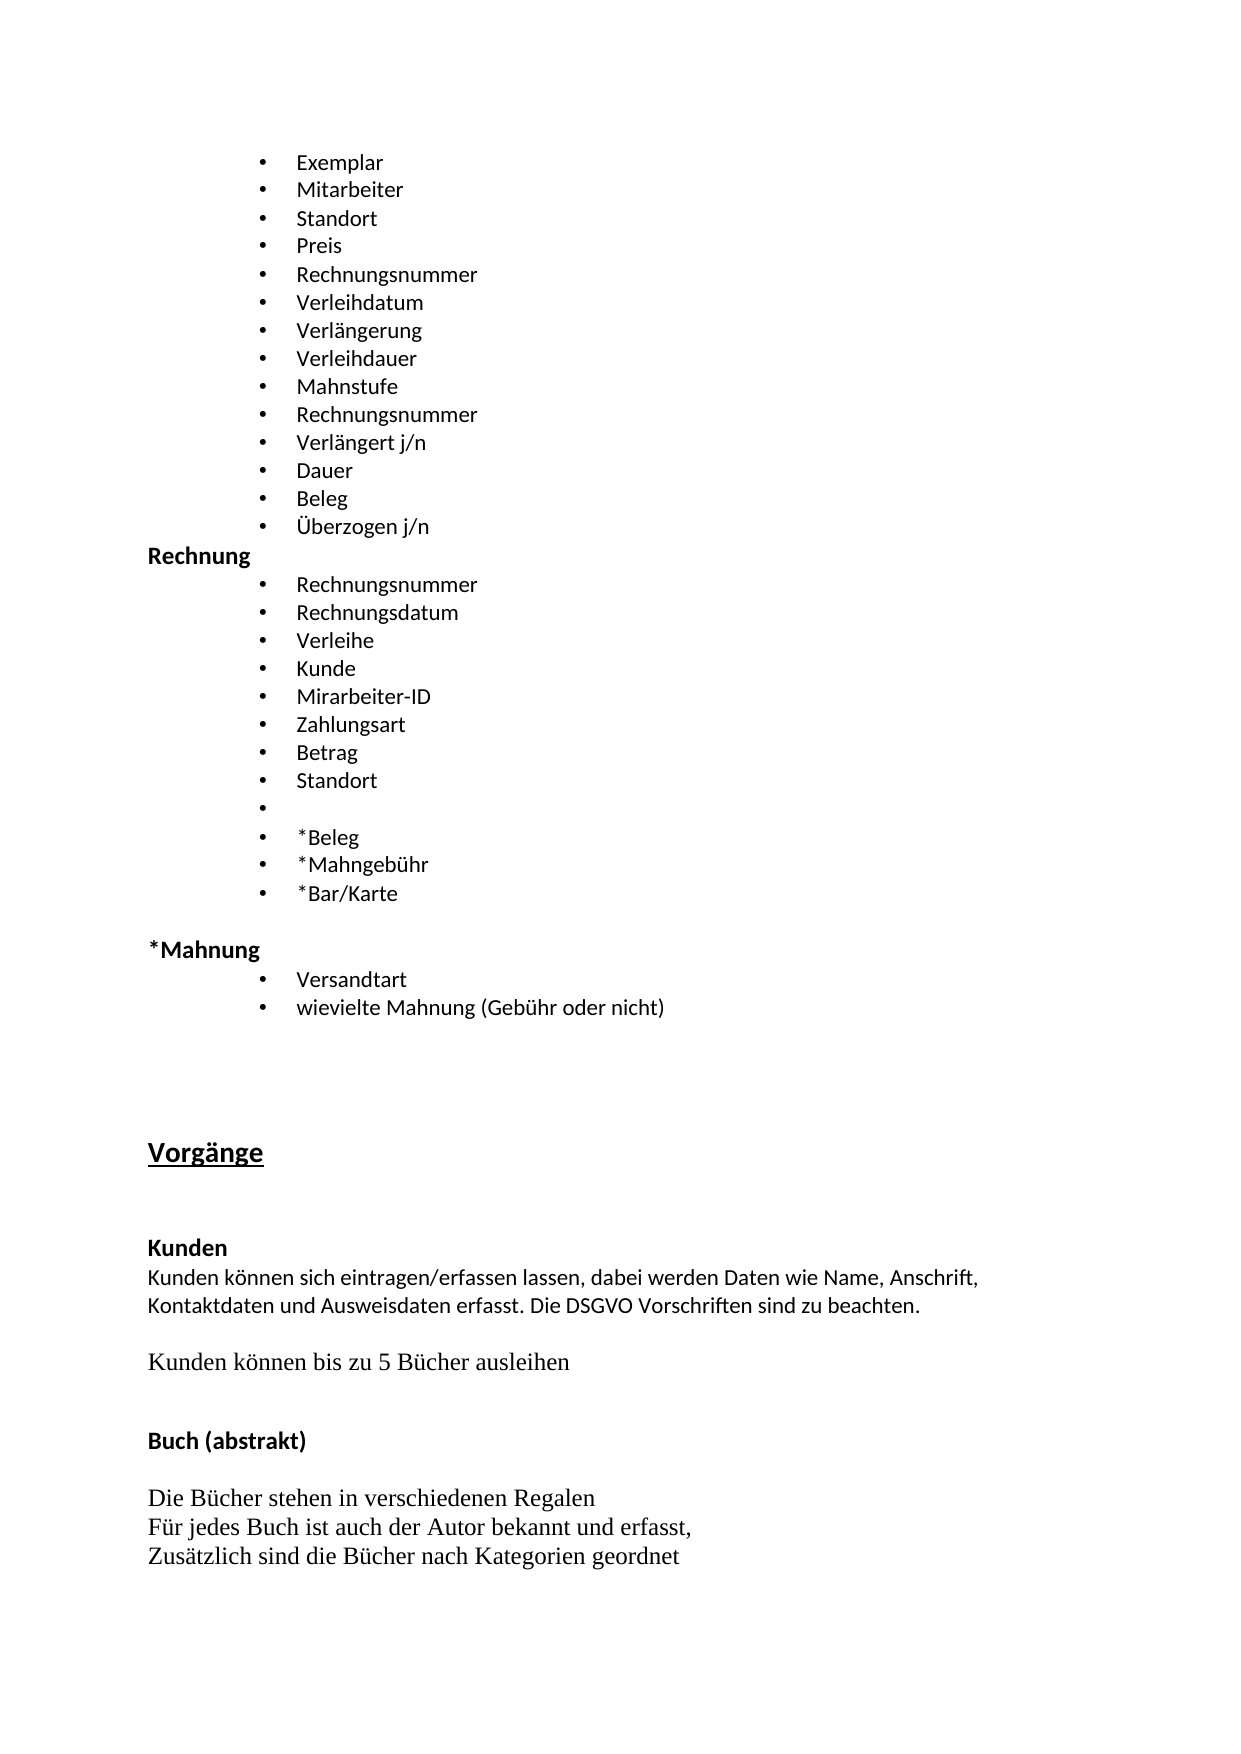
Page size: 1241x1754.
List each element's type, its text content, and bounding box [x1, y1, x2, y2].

list Preis [259, 232, 1093, 260]
list wievielte Mahnung (Gebühr oder nicht) [259, 993, 1093, 1021]
list Verleihdauer [259, 344, 1093, 372]
text Rechnung [148, 540, 1093, 570]
list *Mahngebühr [259, 851, 1093, 879]
list Rechnungsnummer [259, 570, 1093, 598]
list Rechnungsnummer [259, 260, 1093, 288]
list Verleihdatum [259, 288, 1093, 316]
list Exemplar [259, 148, 1093, 176]
text Zusätzlich sind die Bücher nach Kategorien geordnet [148, 1541, 1093, 1570]
text Buch (abstrakt) [148, 1425, 1093, 1456]
list Standort [259, 204, 1093, 232]
list Beleg [259, 484, 1093, 512]
list Mirarbeiter-ID [259, 682, 1093, 711]
list Betrag [259, 738, 1093, 767]
subtitle Kunden [148, 1232, 1093, 1263]
list Überzogen j/n [259, 512, 1093, 540]
list Mahnstufe [259, 372, 1093, 400]
list Kunden können bis zu 5 Bücher ausleihen [148, 1347, 1093, 1376]
text *Mahnung [148, 935, 1093, 965]
list Dauer [259, 456, 1093, 484]
list Mitarbeiter [259, 176, 1093, 204]
list *Beleg [259, 823, 1093, 851]
list Rechnungsnummer [259, 400, 1093, 428]
list Kunde [259, 654, 1093, 682]
text Kunden können sich eintragen/erfassen lassen, dabei werden Daten wie Name, Anschrift, Kontaktdaten und Ausweisdaten erfasst. Die DSGVO Vorschriften sind zu beachten. [148, 1263, 1093, 1319]
list Zahlungsart [259, 711, 1093, 738]
list Standort [259, 767, 1093, 794]
list Rechnungsdatum [259, 598, 1093, 626]
text Die Bücher stehen in verschiedenen Regalen [148, 1483, 1093, 1512]
list Verlängert j/n [259, 428, 1093, 456]
list Verlängerung [259, 316, 1093, 344]
text Für jedes Buch ist auch der Autor bekannt und erfasst, [148, 1512, 1093, 1541]
list Verleihe [259, 626, 1093, 654]
subtitle Vorgänge [148, 1134, 1093, 1170]
list *Bar/Karte [259, 879, 1093, 907]
list Versandtart [259, 965, 1093, 993]
